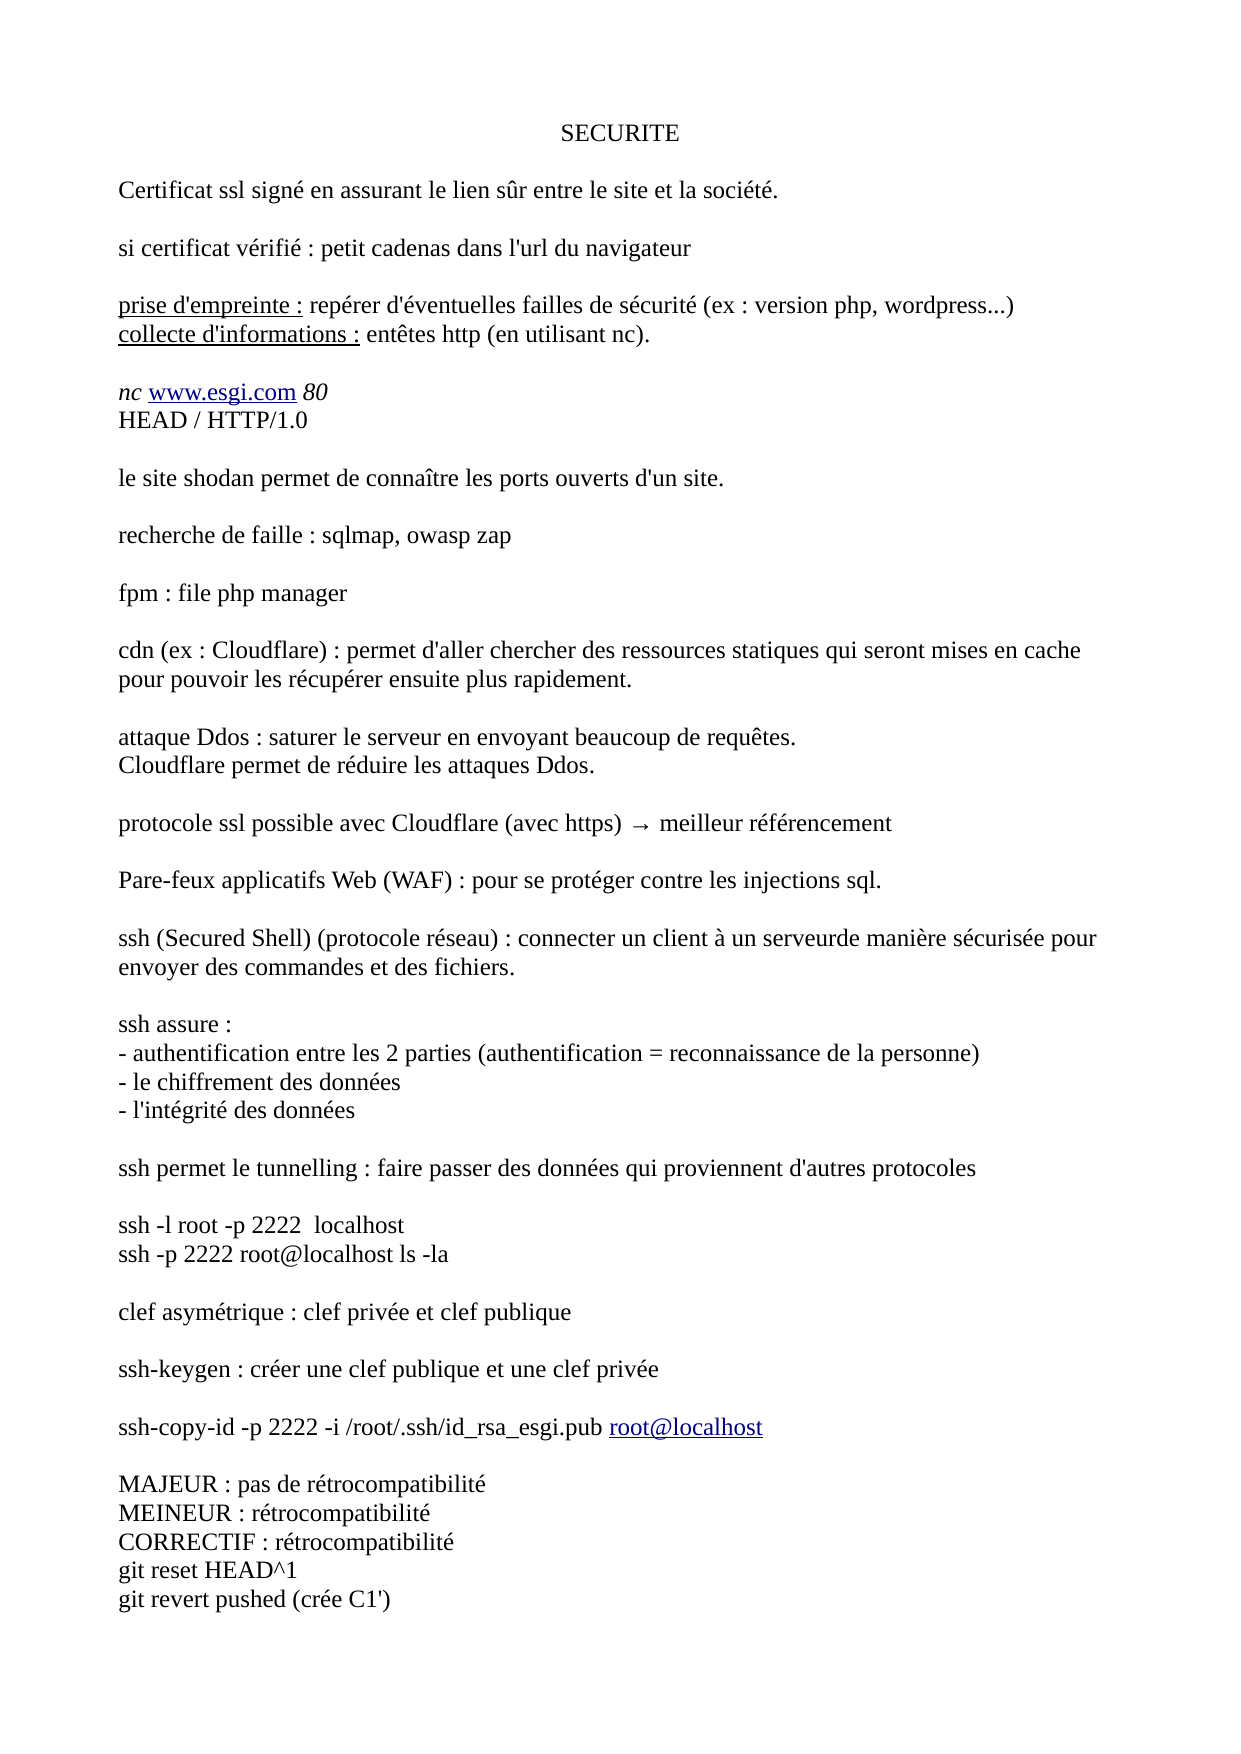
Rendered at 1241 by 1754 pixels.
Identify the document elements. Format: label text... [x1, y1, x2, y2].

text - l'intégrité des données [118, 1096, 1122, 1124]
text ssh -l root -p 2222 localhost [118, 1211, 1122, 1239]
text attaque Ddos : saturer le serveur en envoyant beaucoup de requêtes. [118, 722, 1122, 751]
text collecte d'informations : entêtes http (en utilisant nc). [118, 319, 1122, 348]
text - authentification entre les 2 parties (authentification = reconnaissance de la personne) [118, 1038, 1122, 1067]
text SECURITE [118, 118, 1122, 147]
text git revert pushed (crée C1') [118, 1584, 1122, 1613]
text Cloudflare permet de réduire les attaques Ddos. [118, 751, 1122, 779]
text ssh permet le tunnelling : faire passer des données qui proviennent d'autres protocoles [118, 1153, 1122, 1182]
text ssh assure : [118, 1009, 1122, 1038]
text si certificat vérifié : petit cadenas dans l'url du navigateur [118, 233, 1122, 262]
text recherche de faille : sqlmap, owasp zap [118, 521, 1122, 549]
text ssh -p 2222 root@localhost ls -la [118, 1239, 1122, 1268]
text ssh-keygen : créer une clef publique et une clef privée [118, 1354, 1122, 1383]
text - le chiffrement des données [118, 1067, 1122, 1096]
text CORRECTIF : rétrocompatibilité [118, 1527, 1122, 1556]
text clef asymétrique : clef privée et clef publique [118, 1297, 1122, 1326]
text MEINEUR : rétrocompatibilité [118, 1498, 1122, 1527]
text prise d'empreinte : repérer d'éventuelles failles de sécurité (ex : version php, wordpress...) [118, 291, 1122, 319]
text ssh (Secured Shell) (protocole réseau) : connecter un client à un serveurde manière sécurisée pour envoyer des commandes et des fichiers. [118, 923, 1122, 981]
text cdn (ex : Cloudflare) : permet d'aller chercher des ressources statiques qui seront mises en cache pour pouvoir les récupérer ensuite plus rapidement. [118, 636, 1122, 693]
text nc www.esgi.com 80 [118, 377, 1122, 406]
text fpm : file php manager [118, 578, 1122, 607]
text ssh-copy-id -p 2222 -i /root/.ssh/id_rsa_esgi.pub root@localhost [118, 1412, 1122, 1441]
text protocole ssl possible avec Cloudflare (avec https) → meilleur référencement [118, 808, 1122, 837]
text MAJEUR : pas de rétrocompatibilité [118, 1469, 1122, 1498]
text git reset HEAD^1 [118, 1556, 1122, 1584]
text HEAD / HTTP/1.0 [118, 406, 1122, 434]
text Certificat ssl signé en assurant le lien sûr entre le site et la société. [118, 176, 1122, 204]
text le site shodan permet de connaître les ports ouverts d'un site. [118, 463, 1122, 492]
text Pare-feux applicatifs Web (WAF) : pour se protéger contre les injections sql. [118, 866, 1122, 894]
